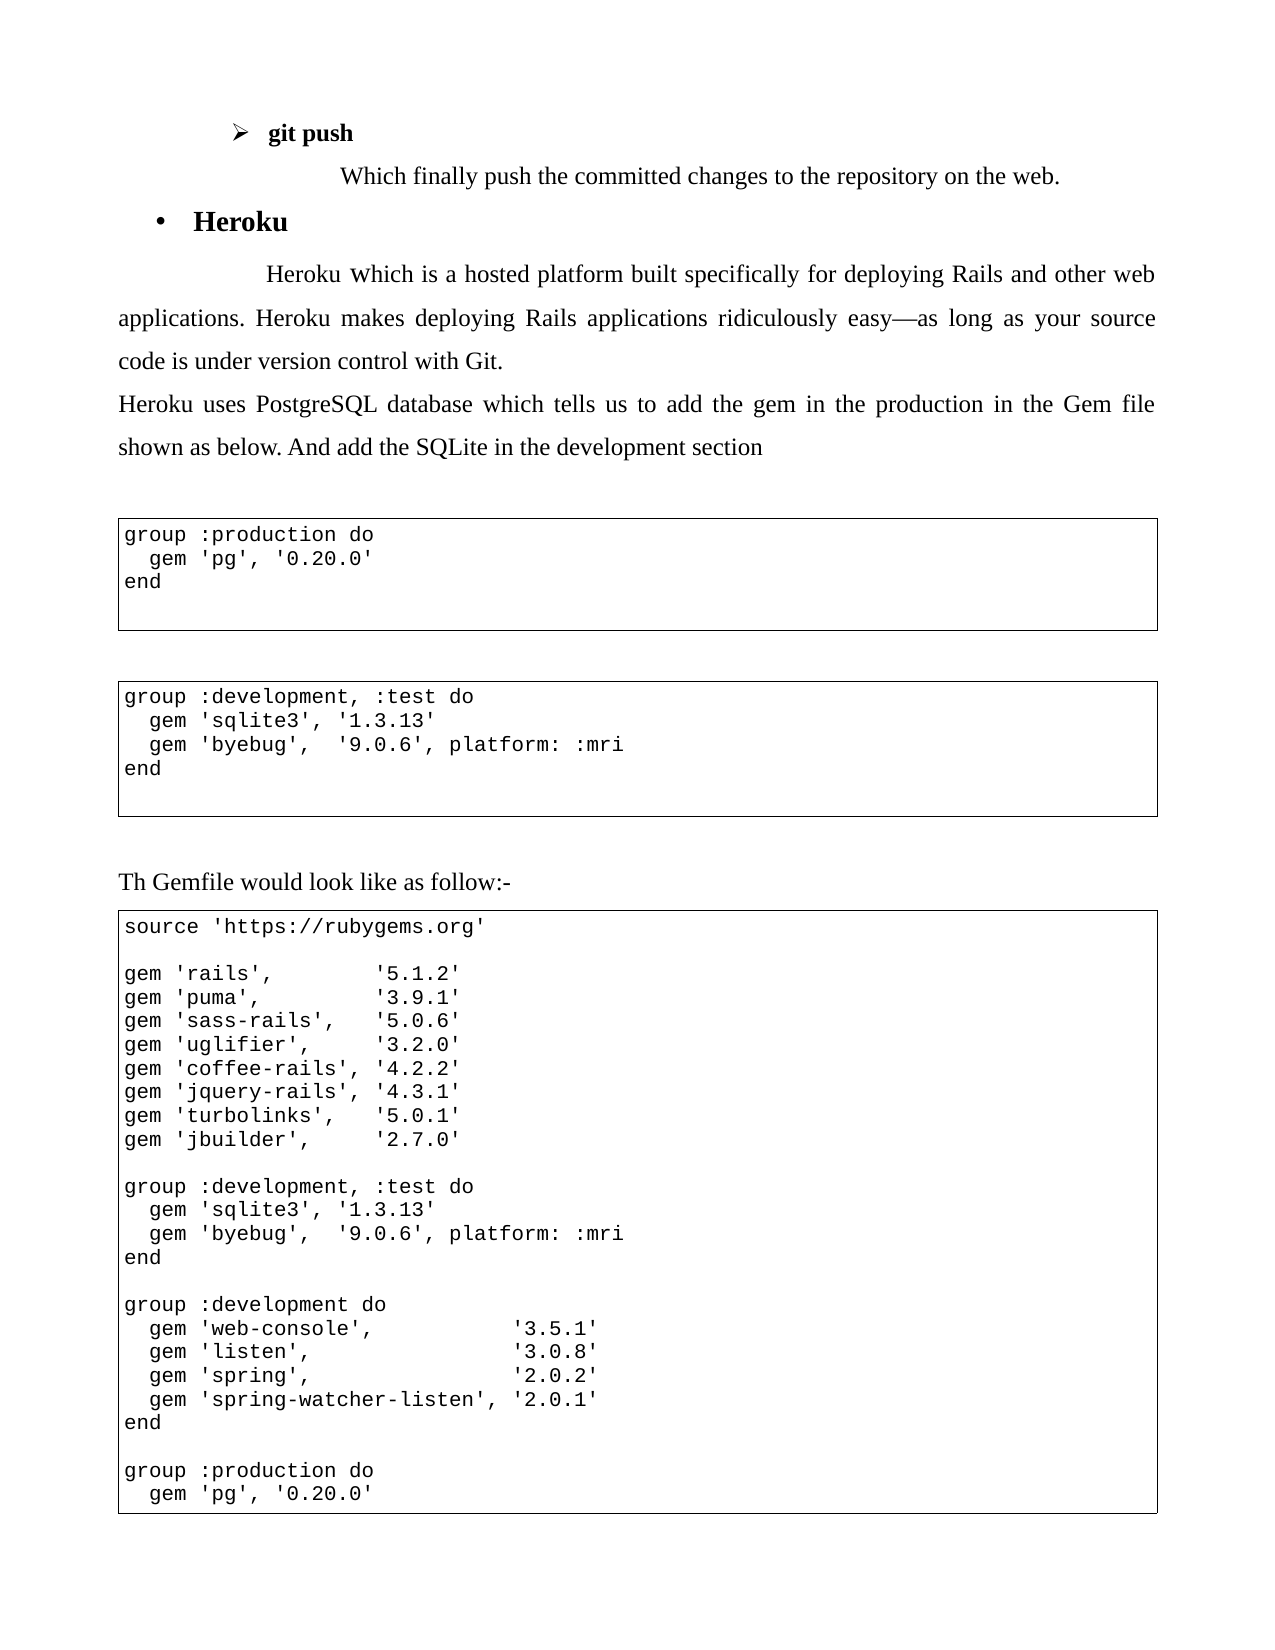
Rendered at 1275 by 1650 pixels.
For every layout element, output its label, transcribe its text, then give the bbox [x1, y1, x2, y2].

table_header source 'https://rubygems.org' gem 'rails', '5.1.2' gem 'puma', '3.9.1' gem 'sass-rails', '5.0.6' gem 'uglifier', '3.2.0' gem 'coffee-rails', '4.2.2' gem 'jquery-rails', '4.3.1' gem 'turbolinks', '5.0.1' gem 'jbuilder', '2.7.0' group :development, :test do gem 'sqlite3', '1.3.13' gem 'byebug', '9.0.6', platform: :mri end group :development do gem 'web-console', '3.5.1' gem 'listen', '3.0.8' gem 'spring', '2.0.2' gem 'spring-watcher-listen', '2.0.1' end group :production do gem 'pg', '0.20.0' [119, 911, 1157, 1513]
text Heroku which is a hosted platform built specifically for deploying Rails and other web applications. Heroku makes deploying Rails applications ridiculously easy—as long as your source code is under version control with Git. [118, 255, 1157, 374]
text Th Gemfile would look like as follow:- [118, 867, 1157, 896]
list git push [231, 118, 1157, 147]
table_header group :production do gem 'pg', '0.20.0' end [119, 519, 1157, 630]
list Heroku [156, 204, 1157, 238]
table_header group :development, :test do gem 'sqlite3', '1.3.13' gem 'byebug', '9.0.6', platform: :mri end [119, 682, 1157, 816]
text Heroku uses PostgreSQL database which tells us to add the gem in the production in the Gem file shown as below. And add the SQLite in the development section [118, 389, 1157, 461]
text Which finally push the committed changes to the repository on the web. [118, 161, 1157, 190]
